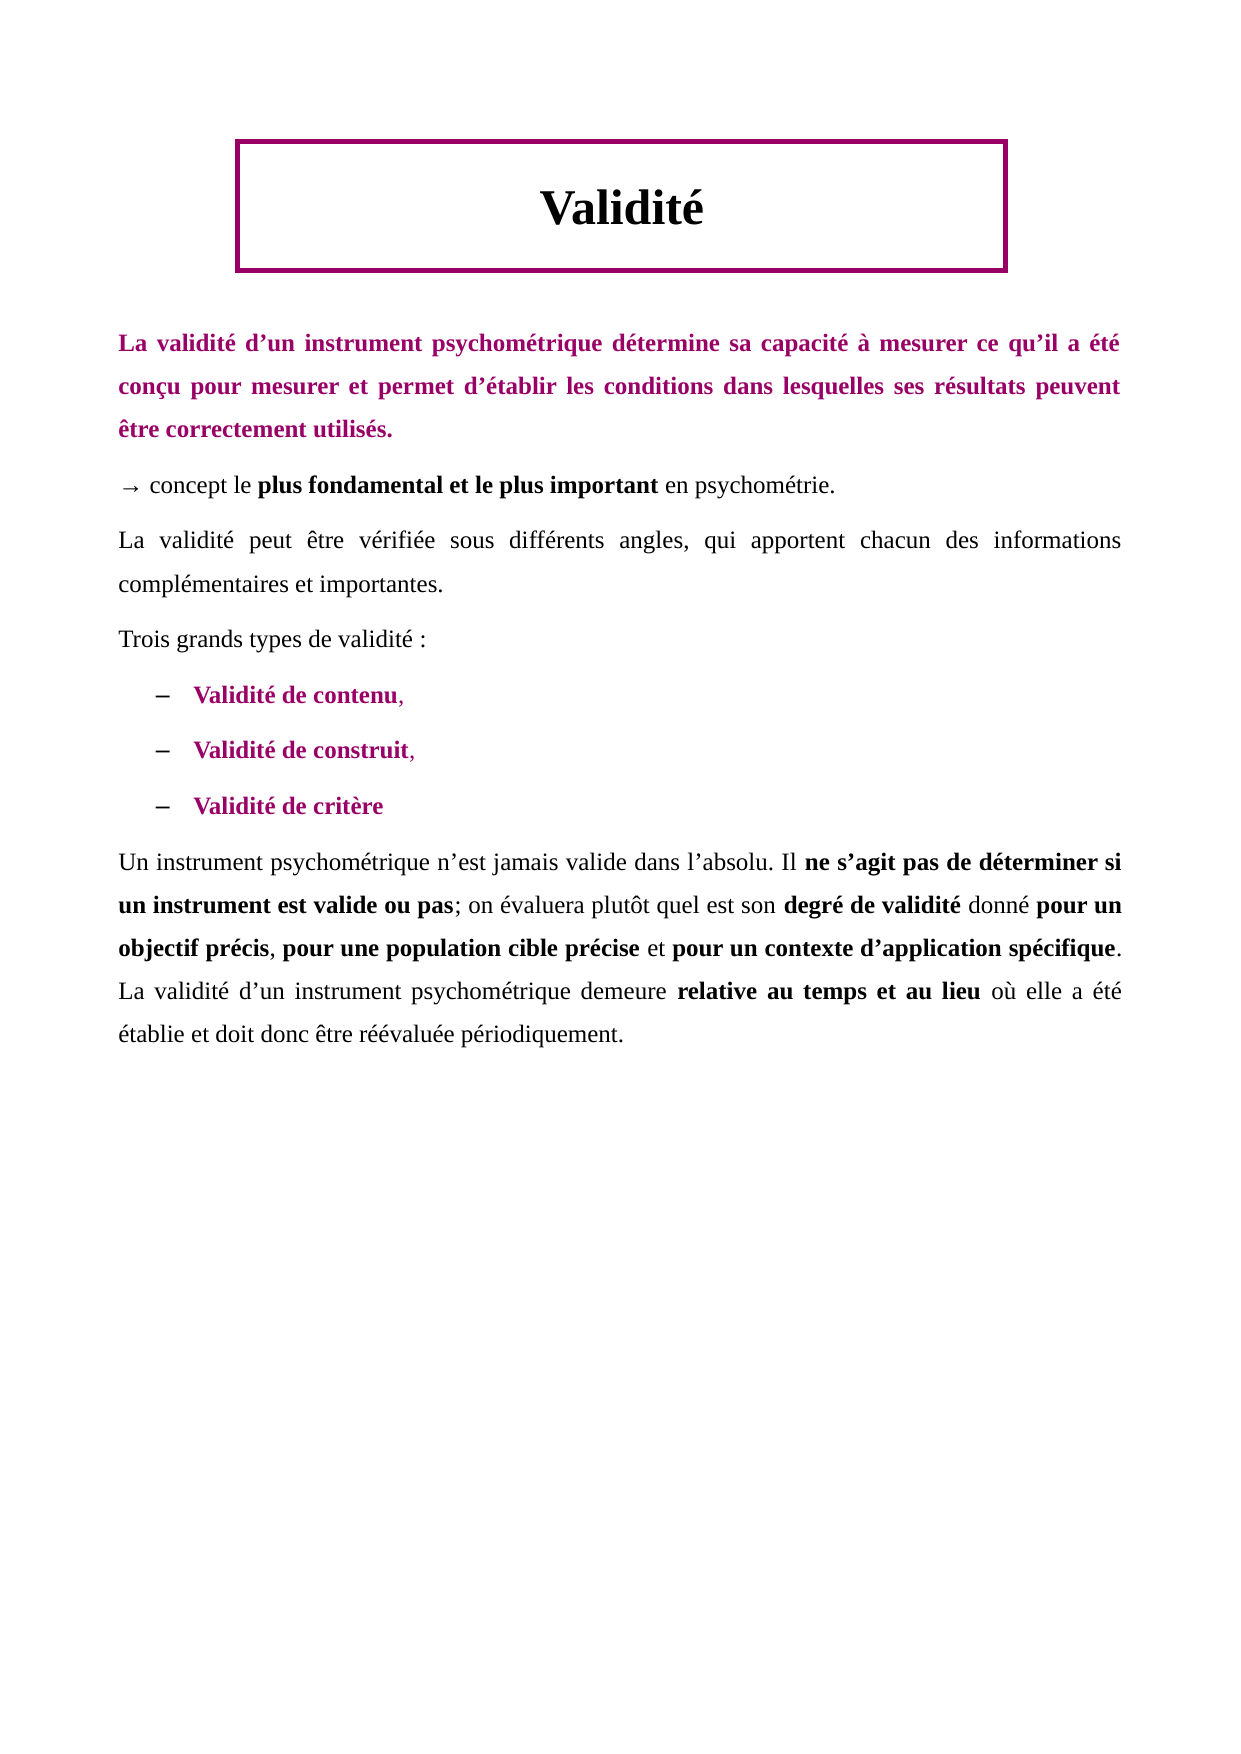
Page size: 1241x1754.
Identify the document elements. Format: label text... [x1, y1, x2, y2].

text → concept le plus fondamental et le plus important en psychométrie. [118, 470, 1122, 499]
text La validité peut être vérifiée sous différents angles, qui apportent chacun des informations complémentaires et importantes. [118, 526, 1122, 597]
text Trois grands types de validité : [118, 624, 1122, 653]
list Validité de construit, [156, 736, 1122, 764]
subtitle Validité [249, 178, 994, 235]
list Validité de contenu, [156, 680, 1122, 709]
text La validité d’un instrument psychométrique détermine sa capacité à mesurer ce qu’il a été conçu pour mesurer et permet d’établir les conditions dans lesquelles ses résultats peuvent être correctement utilisés. [118, 328, 1122, 443]
text Un instrument psychométrique n’est jamais valide dans l’absolu. Il ne s’agit pas de déterminer si un instrument est valide ou pas; on évaluera plutôt quel est son degré de validité donné pour un objectif précis, pour une population cible précise et pour un contexte d’application spécifique. La validité d’un instrument psychométrique demeure relative au temps et au lieu où elle a été établie et doit donc être réévaluée périodiquement. [118, 847, 1122, 1048]
list Validité de critère [156, 791, 1122, 820]
